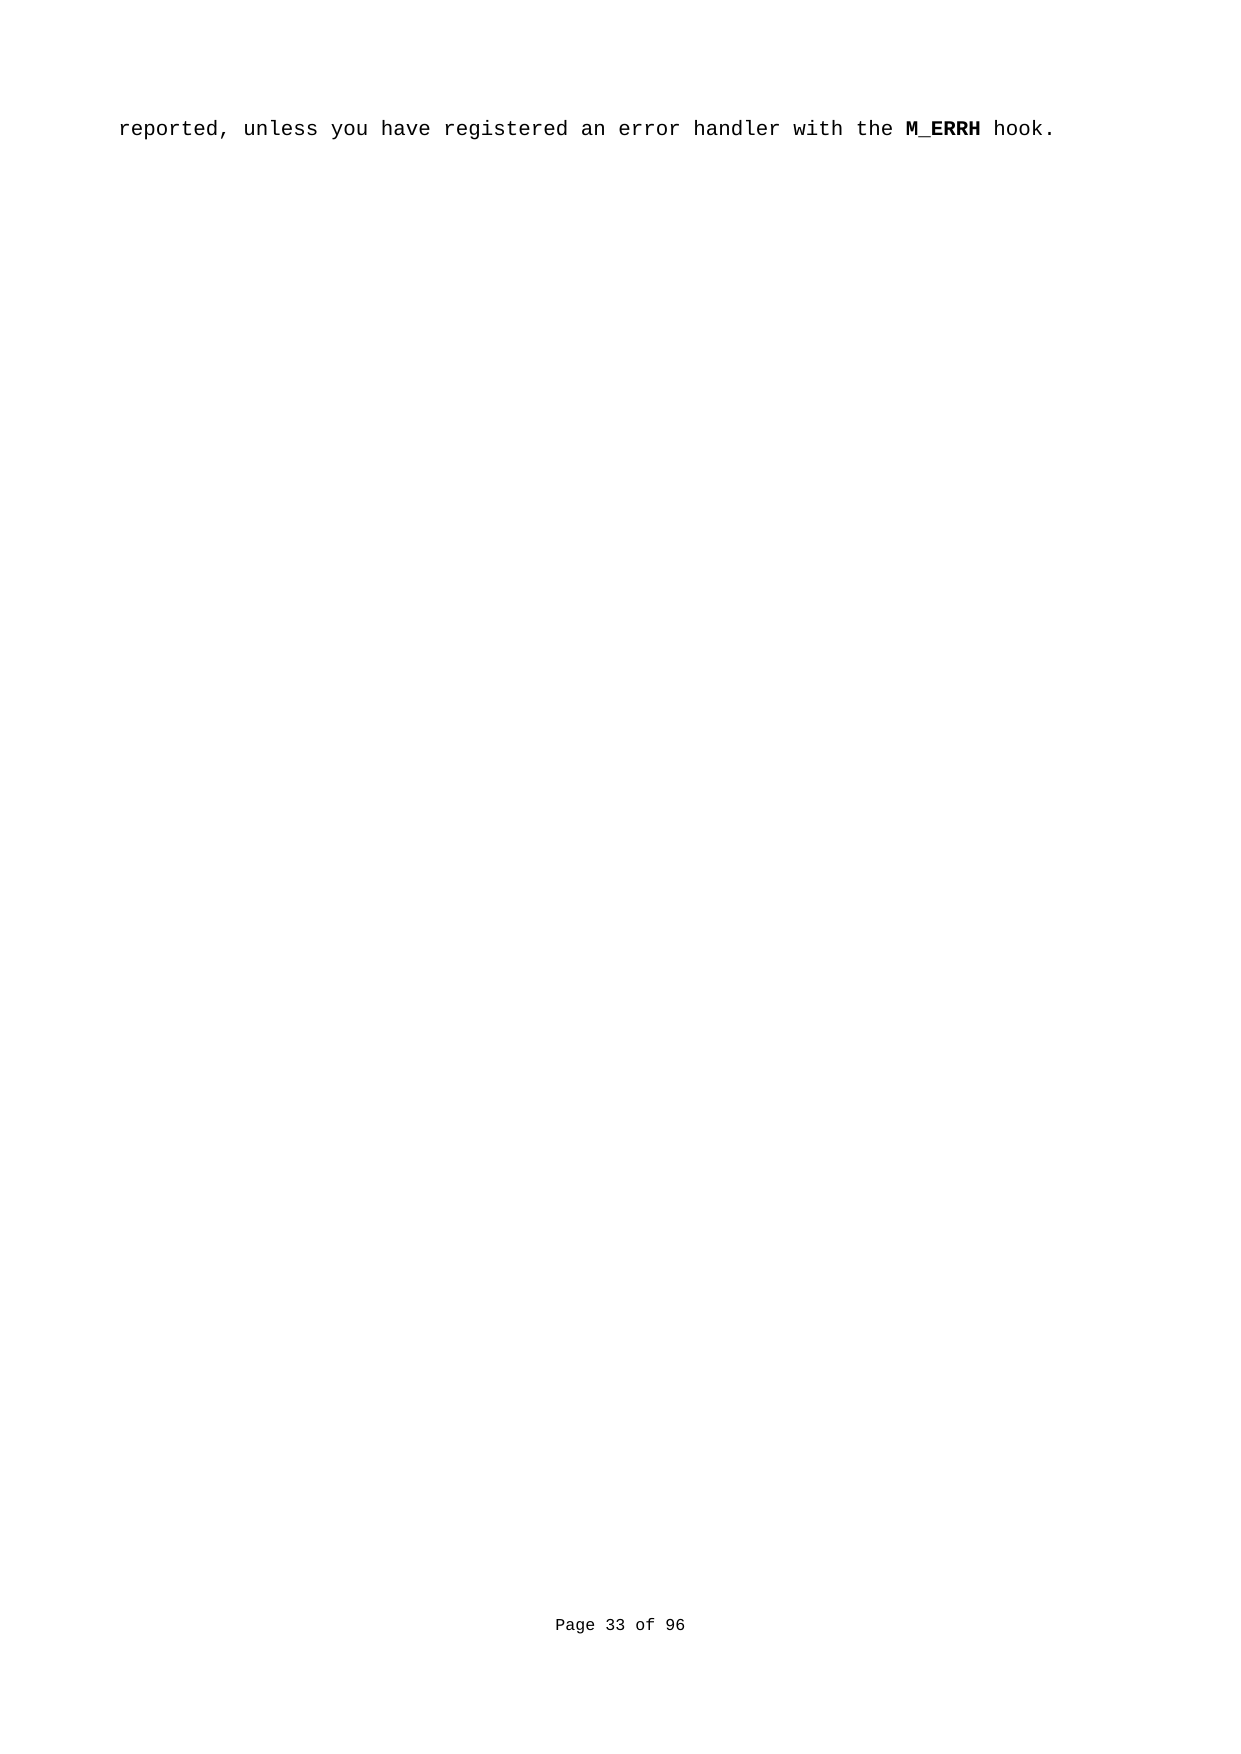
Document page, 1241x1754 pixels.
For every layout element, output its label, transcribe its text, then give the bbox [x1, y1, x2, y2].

text reported, unless you have registered an error handler with the M_ERRH hook. [118, 118, 1122, 142]
